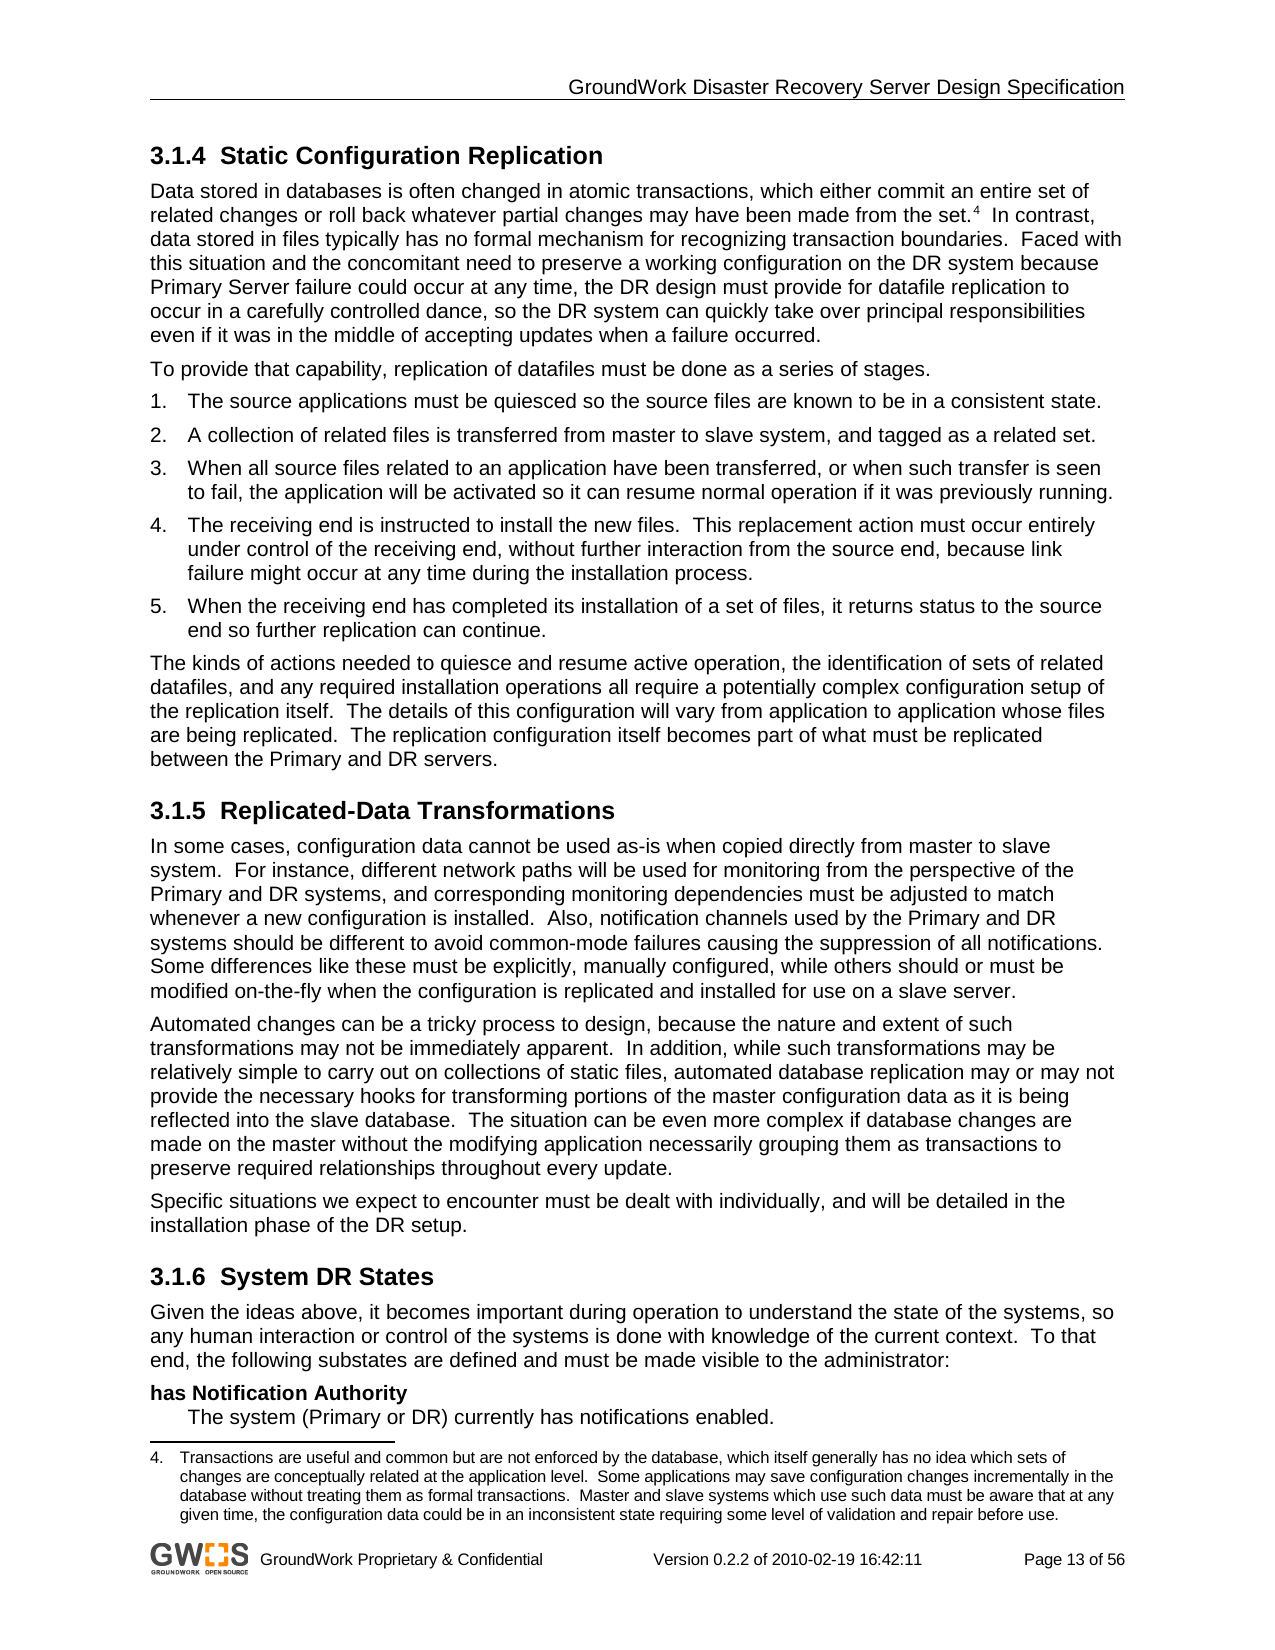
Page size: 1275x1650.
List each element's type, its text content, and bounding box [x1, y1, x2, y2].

list When all source files related to an application have been transferred, or when such transfer is seen to fail, the application will be activated so it can resume normal operation if it was previously running. [150, 456, 1125, 504]
subtitle has Notification Authority [150, 1381, 1125, 1405]
text Automated changes can be a tricky process to design, because the nature and extent of such transformations may not be immediately apparent. In addition, while such transformations may be relatively simple to carry out on collections of static files, automated database replication may or may not provide the necessary hooks for transforming portions of the master configuration data as it is being reflected into the slave database. The situation can be even more complex if database changes are made on the master without the modifying application necessarily grouping them as transactions to preserve required relationships throughout every update. [150, 1012, 1125, 1180]
subtitle Static Configuration Replication [150, 141, 1125, 170]
list A collection of related files is transferred from master to slave system, and tagged as a related set. [150, 422, 1125, 447]
subtitle Replicated-Data Transformations [150, 796, 1125, 825]
list When the receiving end has completed its installation of a set of files, it returns status to the source end so further replication can continue. [150, 594, 1125, 642]
text Data stored in databases is often changed in atomic transactions, which either commit an entire set of related changes or roll back whatever partial changes may have been made from the set. In contrast, data stored in files typically has no formal mechanism for recognizing transaction boundaries. Faced with this situation and the concomitant need to preserve a working configuration on the DR system because Primary Server failure could occur at any time, the DR design must provide for datafile replication to occur in a carefully controlled dance, so the DR system can quickly take over principal responsibilities even if it was in the middle of accepting updates when a failure occurred. [150, 179, 1125, 347]
text Given the ideas above, it becomes important during operation to understand the state of the systems, so any human interaction or control of the systems is done with knowledge of the current context. To that end, the following substates are defined and must be made visible to the administrator: [150, 1300, 1125, 1372]
text The kinds of actions needed to quiesce and resume active operation, the identification of sets of related datafiles, and any required installation operations all require a potentially complex configuration setup of the replication itself. The details of this configuration will vary from application to application whose files are being replicated. The replication configuration itself becomes part of what must be replicated between the Primary and DR servers. [150, 651, 1125, 771]
text The system (Primary or DR) currently has notifications enabled. [187, 1405, 1125, 1429]
text To provide that capability, replication of datafiles must be done as a series of stages. [150, 356, 1125, 381]
text In some cases, configuration data cannot be used as-is when copied directly from master to slave system. For instance, different network paths will be used for monitoring from the perspective of the Primary and DR systems, and corresponding monitoring dependencies must be adjusted to match whenever a new configuration is installed. Also, notification channels used by the Primary and DR systems should be different to avoid common-mode failures causing the suppression of all notifications. Some differences like these must be explicitly, manually configured, while others should or must be modified on-the-fly when the configuration is replicated and installed for use on a slave server. [150, 834, 1125, 1003]
subtitle System DR States [150, 1262, 1125, 1291]
list The source applications must be quiesced so the source files are known to be in a consistent state. [150, 389, 1125, 413]
text Transactions are useful and common but are not enforced by the database, which itself generally has no idea which sets of changes are conceptually related at the application level. Some applications may save configuration changes incrementally in the database without treating them as formal transactions. Master and slave systems which use such data must be aware that at any given time, the configuration data could be in an inconsistent state requiring some level of validation and repair before use. [150, 1448, 1125, 1524]
text Specific situations we expect to encounter must be dealt with individually, and will be detailed in the installation phase of the DR setup. [150, 1189, 1125, 1237]
list The receiving end is instructed to install the new files. This replacement action must occur entirely under control of the receiving end, without further interaction from the source end, because link failure might occur at any time during the installation process. [150, 513, 1125, 585]
picture [150, 1543, 248, 1575]
